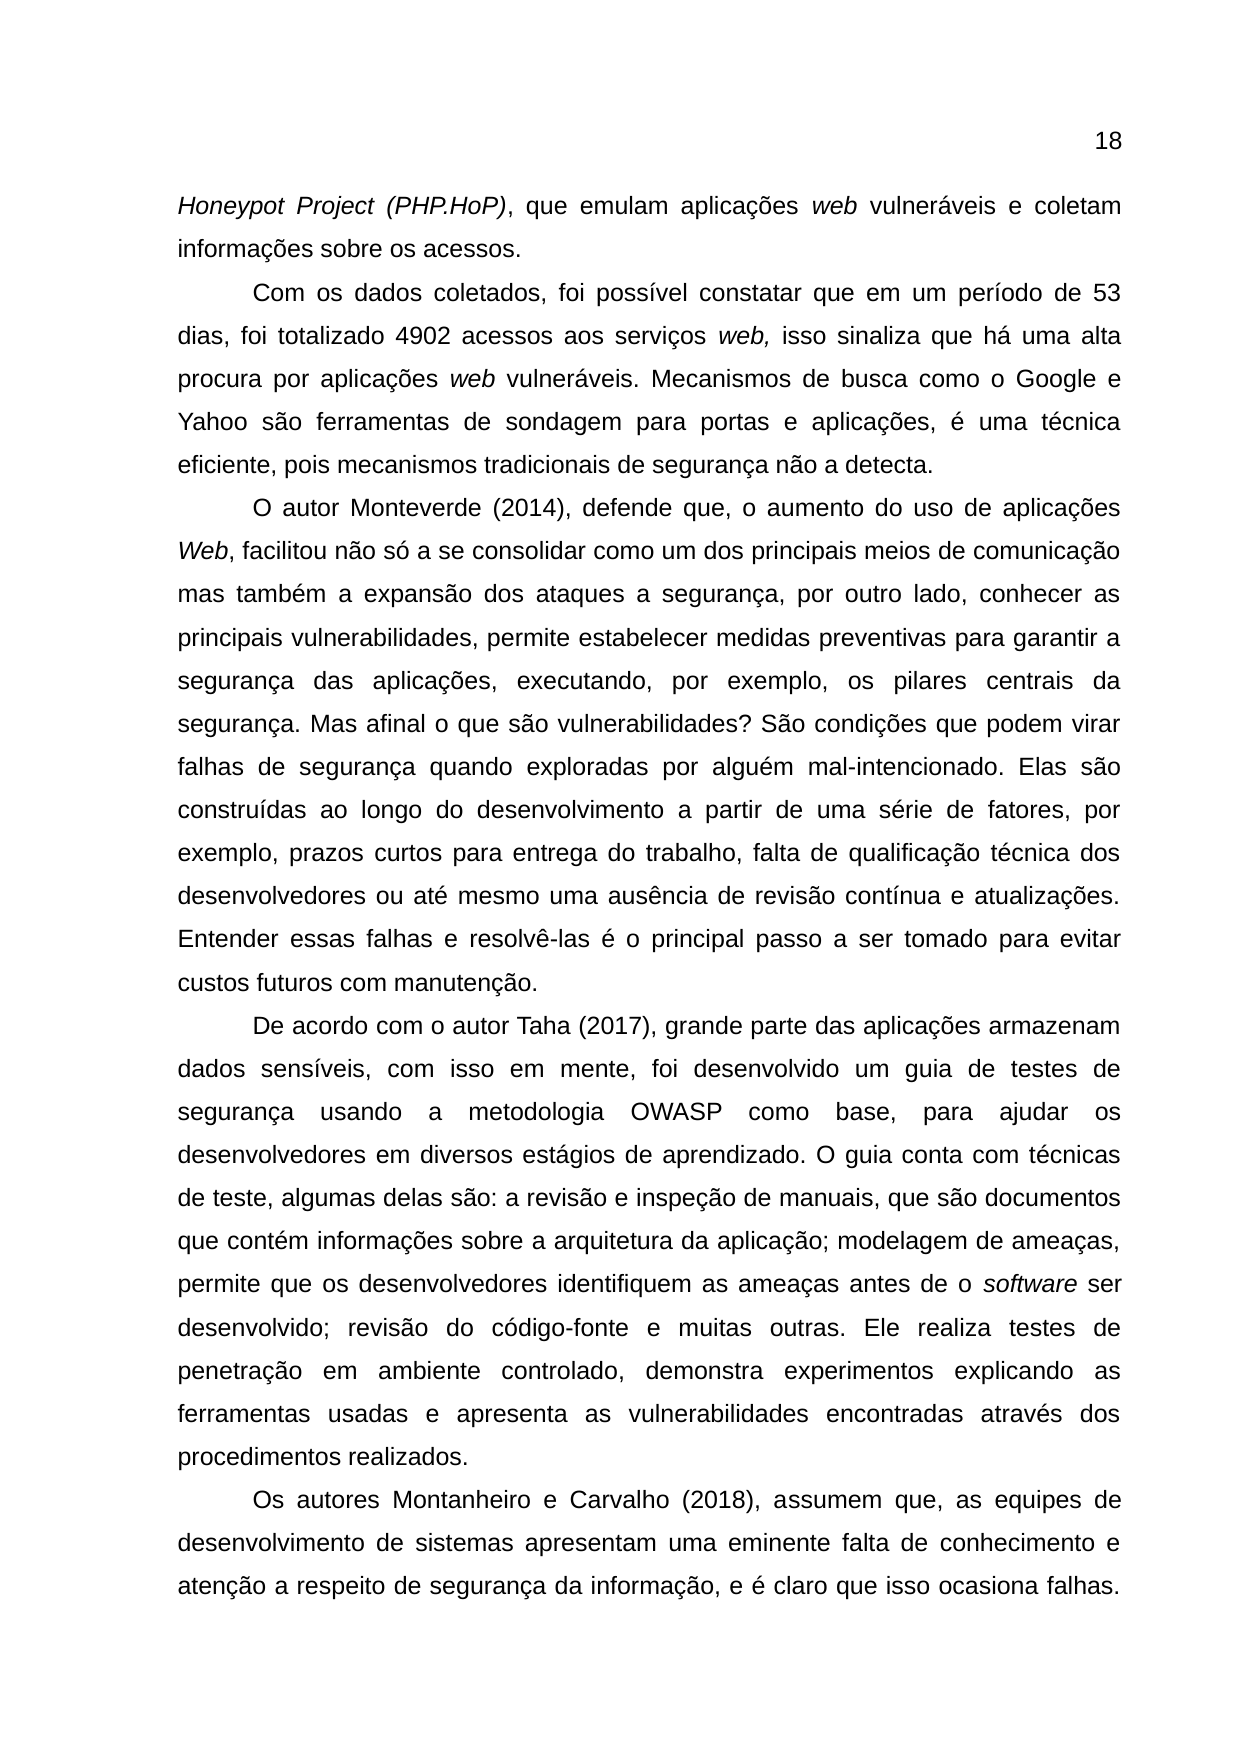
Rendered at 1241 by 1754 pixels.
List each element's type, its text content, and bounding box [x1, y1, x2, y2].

text O autor Monteverde (2014), defende que, o aumento do uso de aplicações Web, facilitou não só a se consolidar como um dos principais meios de comunicação mas também a expansão dos ataques a segurança, por outro lado, conhecer as principais vulnerabilidades, permite estabelecer medidas preventivas para garantir a segurança das aplicações, executando, por exemplo, os pilares centrais da segurança. Mas afinal o que são vulnerabilidades? São condições que podem virar falhas de segurança quando exploradas por alguém mal-intencionado. Elas são construídas ao longo do desenvolvimento a partir de uma série de fatores, por exemplo, prazos curtos para entrega do trabalho, falta de qualificação técnica dos desenvolvedores ou até mesmo uma ausência de revisão contínua e atualizações. Entender essas falhas e resolvê-las é o principal passo a ser tomado para evitar custos futuros com manutenção. [177, 493, 1122, 996]
text De acordo com o autor Taha (2017), grande parte das aplicações armazenam dados sensíveis, com isso em mente, foi desenvolvido um guia de testes de segurança usando a metodologia OWASP como base, para ajudar os desenvolvedores em diversos estágios de aprendizado. O guia conta com técnicas de teste, algumas delas são: a revisão e inspeção de manuais, que são documentos que contém informações sobre a arquitetura da aplicação; modelagem de ameaças, permite que os desenvolvedores identifiquem as ameaças antes de o software ser desenvolvido; revisão do código-fonte e muitas outras. Ele realiza testes de penetração em ambiente controlado, demonstra experimentos explicando as ferramentas usadas e apresenta as vulnerabilidades encontradas através dos procedimentos realizados. [177, 1011, 1122, 1471]
text Com os dados coletados, foi possível constatar que em um período de 53 dias, foi totalizado 4902 acessos aos serviços web, isso sinaliza que há uma alta procura por aplicações web vulneráveis. Mecanismos de busca como o Google e Yahoo são ferramentas de sondagem para portas e aplicações, é uma técnica eficiente, pois mecanismos tradicionais de segurança não a detecta. [177, 277, 1122, 479]
text Honeypot Project (PHP.HoP), que emulam aplicações web vulneráveis e coletam informações sobre os acessos. [177, 191, 1122, 263]
text Os autores Montanheiro e Carvalho (2018), assumem que, as equipes de desenvolvimento de sistemas apresentam uma eminente falta de conhecimento e atenção a respeito de segurança da informação, e é claro que isso ocasiona falhas. [177, 1485, 1122, 1600]
